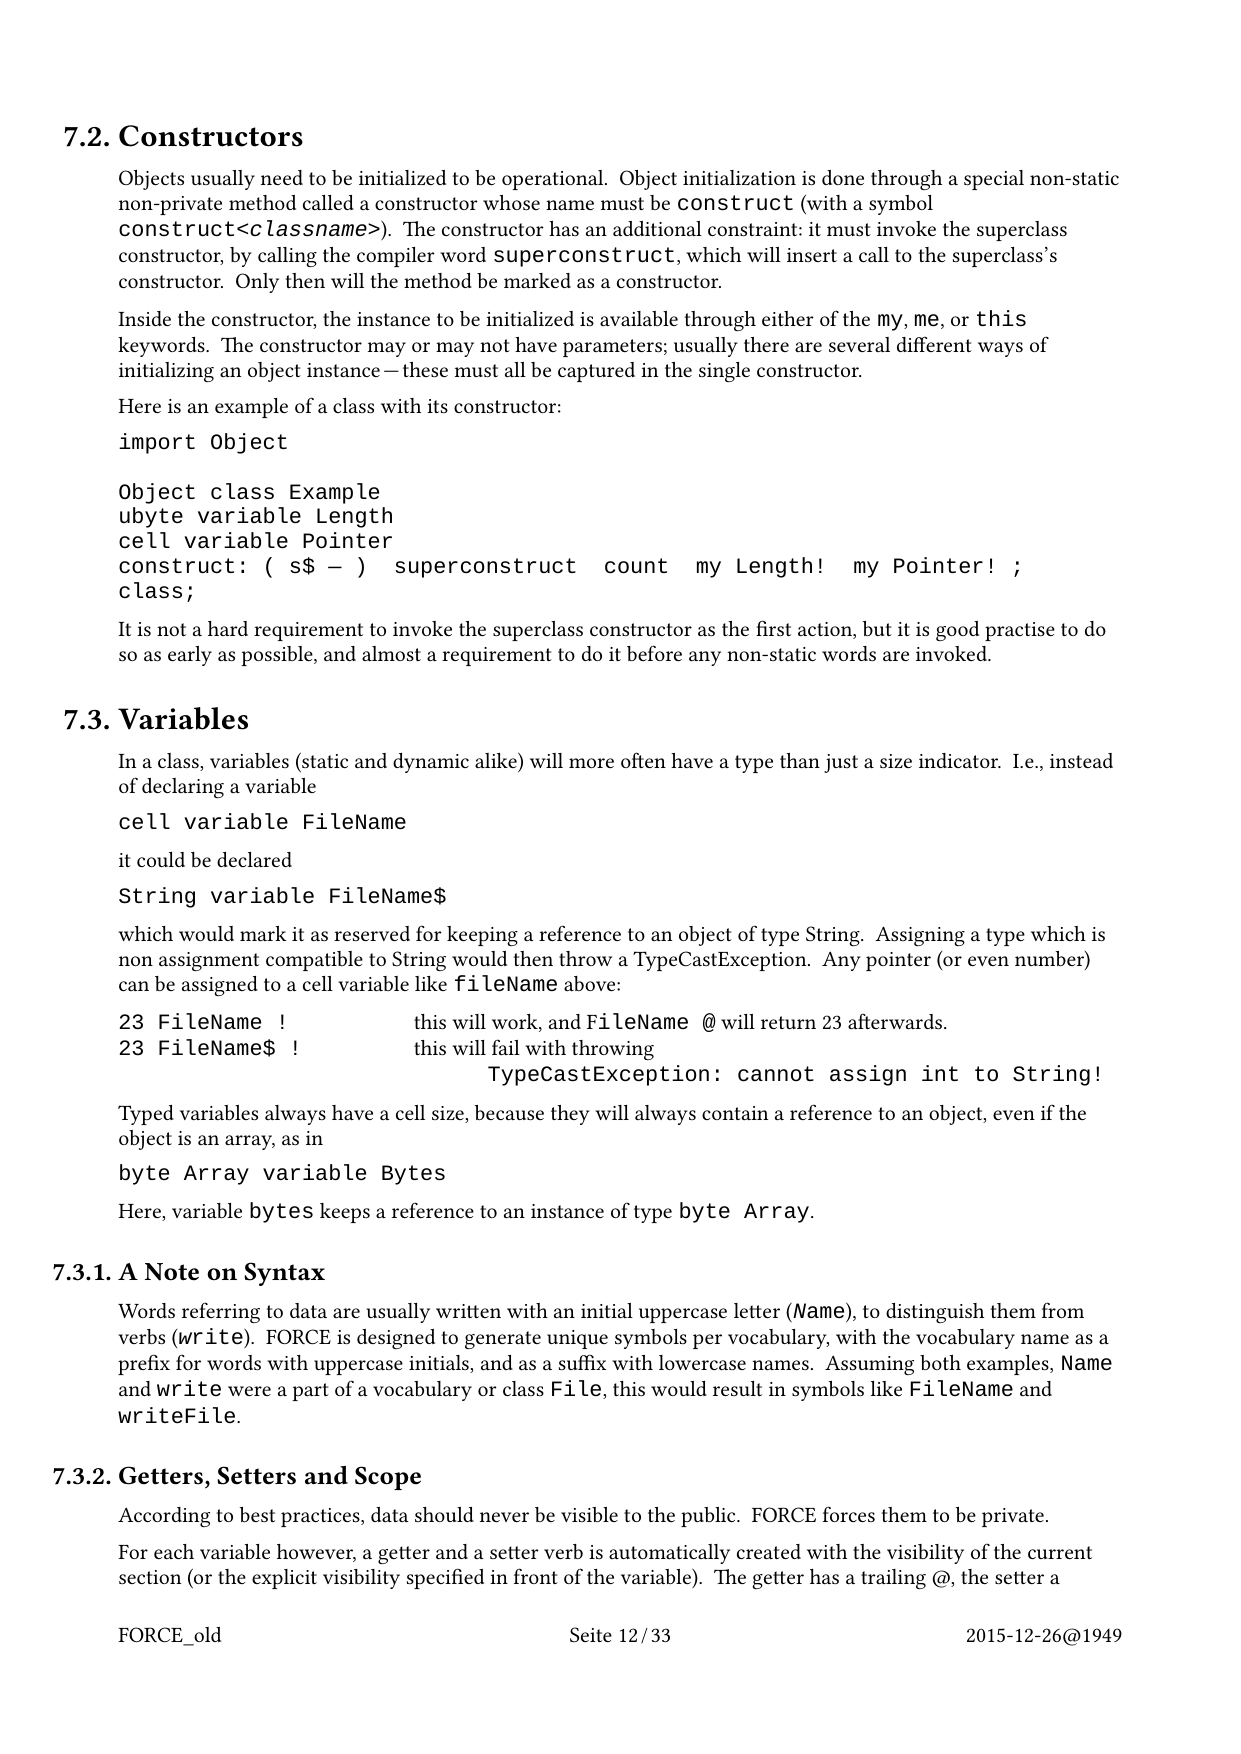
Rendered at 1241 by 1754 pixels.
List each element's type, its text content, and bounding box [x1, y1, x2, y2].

subtitle A Note on Syntax [118, 1257, 1122, 1287]
text cell variable FileName [118, 811, 1122, 836]
text which would mark it as reserved for keeping a reference to an object of type String. Assigning a type which is non assignment compatible to String would then throw a TypeCastException. Any pointer (or even number) can be assigned to a cell variable like fileName above: [118, 922, 1122, 998]
text Here, variable bytes keeps a reference to an instance of type byte Array. [118, 1199, 1122, 1225]
subtitle Variables [118, 701, 1122, 737]
subtitle Constructors [118, 118, 1122, 154]
text it could be declared [118, 848, 1122, 873]
text It is not a hard requirement to invoke the superclass constructor as the first action, but it is good practise to do so as early as possible, and almost a requirement to do it before any non-static words are invoked. [118, 617, 1122, 667]
text String variable FileName$ [118, 885, 1122, 910]
text Objects usually need to be initialized to be operational. Object initialization is done through a special non-static non-private method called a constructor whose name must be construct (with a symbol construct<classname>). The constructor has an additional constraint: it must invoke the superclass constructor, by calling the compiler word superconstruct, which will insert a call to the superclass’s constructor. Only then will the method be marked as a constructor. [118, 166, 1122, 294]
text Typed variables always have a cell size, because they will always contain a reference to an object, even if the object is an array, as in [118, 1100, 1122, 1150]
text Words referring to data are usually written with an initial uppercase letter (Name), to distinguish them from verbs (write). FORCE is designed to generate unique symbols per vocabulary, with the vocabulary name as a prefix for words with uppercase initials, and as a suffix with lowercase names. Assuming both examples, Name and write were a part of a vocabulary or class File, this would result in symbols like FileName and writeFile. [118, 1299, 1122, 1429]
text byte Array variable Bytes [118, 1162, 1122, 1187]
text According to best practices, data should never be visible to the public. FORCE forces them to be private. [118, 1503, 1122, 1528]
subtitle Getters, Setters and Scope [118, 1461, 1122, 1491]
text 23 FileName ! this will work, and FileName @ will return 23 afterwards. 23 FileName$ ! this will fail with throwing TypeCastException: cannot assign int to String! [118, 1010, 1122, 1088]
text Inside the constructor, the instance to be initialized is available through either of the my, me, or this keywords. The constructor may or may not have parameters; usually there are several different ways of initializing an object instance — these must all be captured in the single constructor. [118, 306, 1122, 382]
text In a class, variables (static and dynamic alike) will more often have a type than just a size indicator. I. e., instead of declaring a variable [118, 749, 1122, 799]
text For each variable however, a getter and a setter verb is automatically created with the visibility of the current section (or the explicit visibility specified in front of the variable). The getter has a trailing @, the setter a [118, 1540, 1122, 1590]
text Here is an example of a class with its constructor: [118, 394, 1122, 419]
text import Object Object class Example ubyte variable Length cell variable Pointer construct: ( s$ — ) superconstruct count my Length! my Pointer! ; class; [118, 431, 1122, 605]
